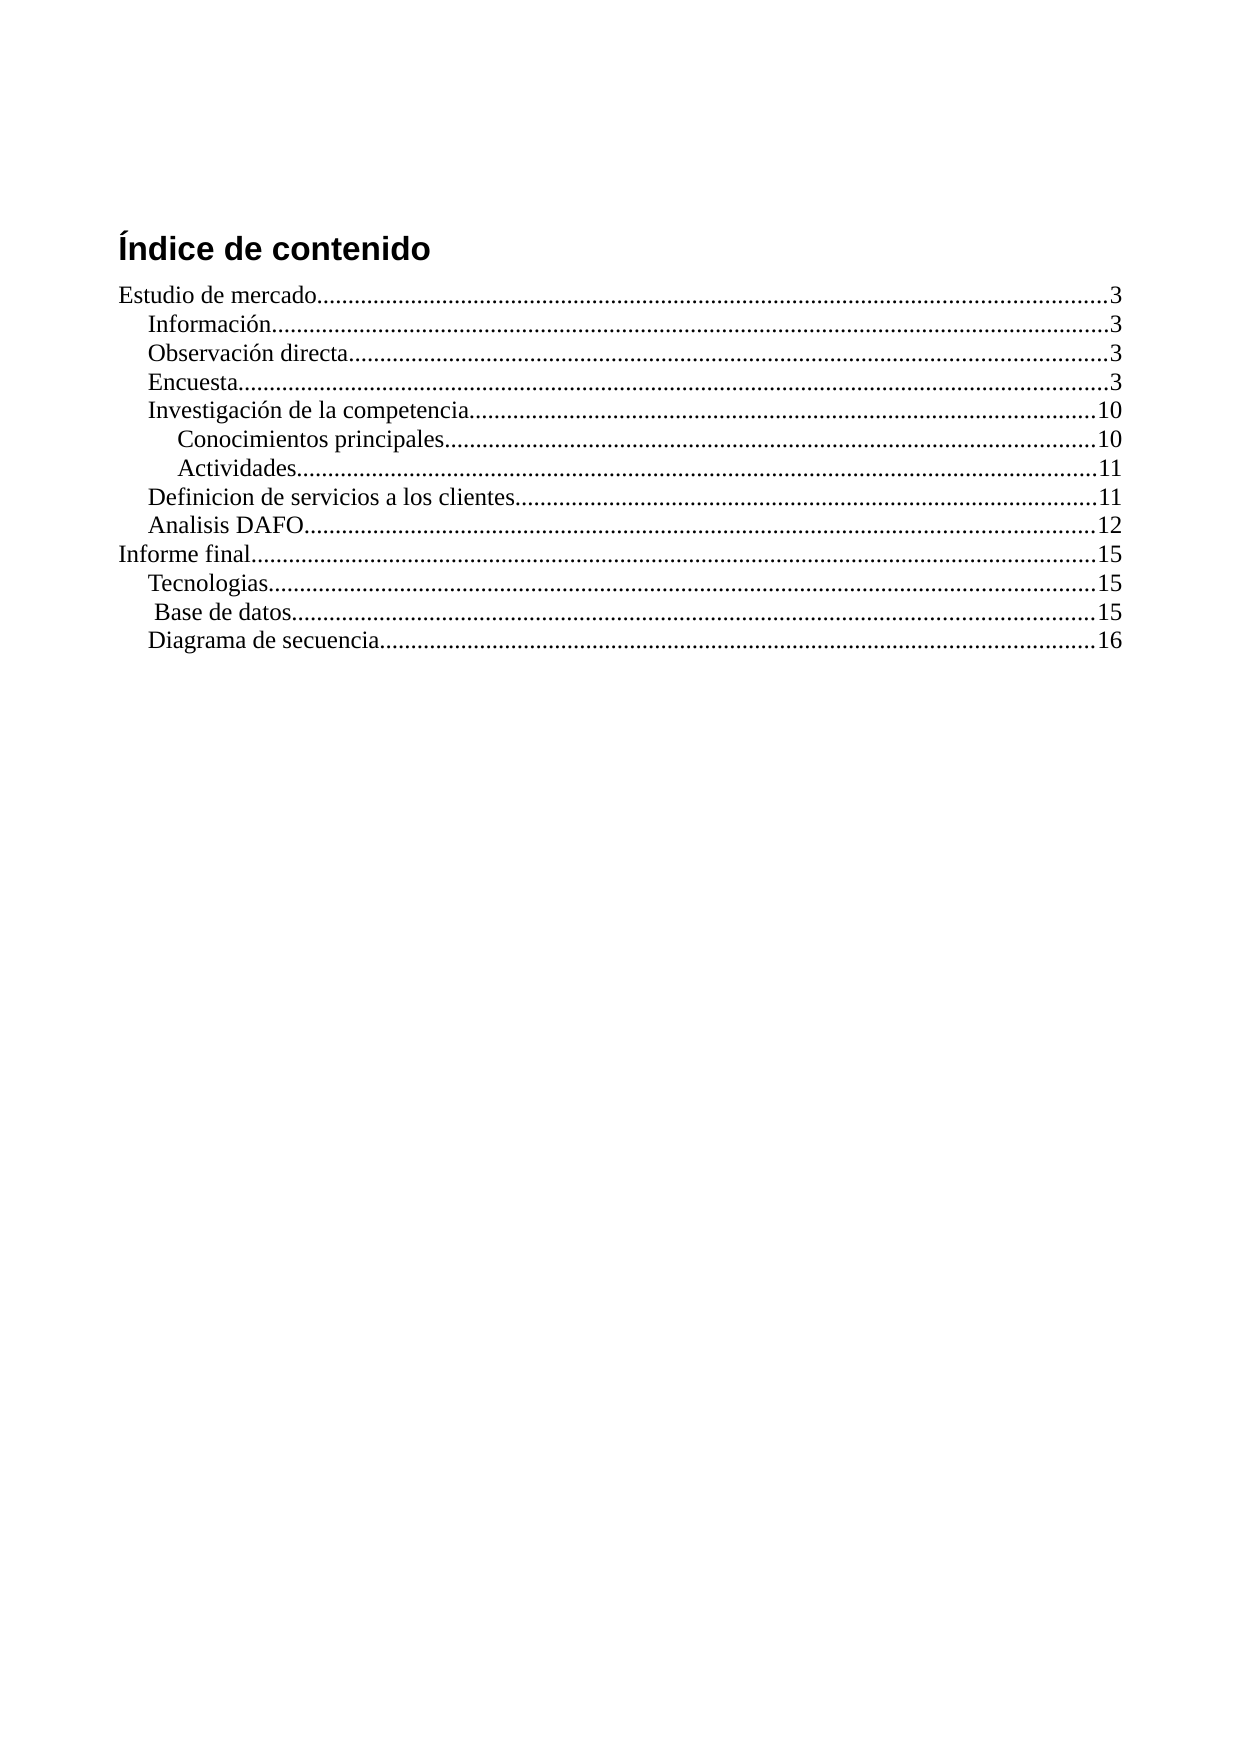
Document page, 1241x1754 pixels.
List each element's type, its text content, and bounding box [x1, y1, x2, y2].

text Observación directa 3 [148, 338, 1122, 367]
text Diagrama de secuencia 16 [148, 625, 1122, 654]
text Conocimientos principales 10 [177, 424, 1122, 453]
subtitle Índice de contenido [118, 229, 1122, 268]
text Encuesta 3 [148, 367, 1122, 395]
text Investigación de la competencia 10 [148, 395, 1122, 424]
text Tecnologias 15 [148, 568, 1122, 597]
text Analisis DAFO 12 [148, 510, 1122, 539]
text Informe final 15 [118, 539, 1122, 568]
text Definicion de servicios a los clientes 11 [148, 482, 1122, 510]
text Información 3 [148, 309, 1122, 338]
text Actividades 11 [177, 453, 1122, 482]
text Base de datos 15 [148, 597, 1122, 625]
text Estudio de mercado 3 [118, 280, 1122, 309]
